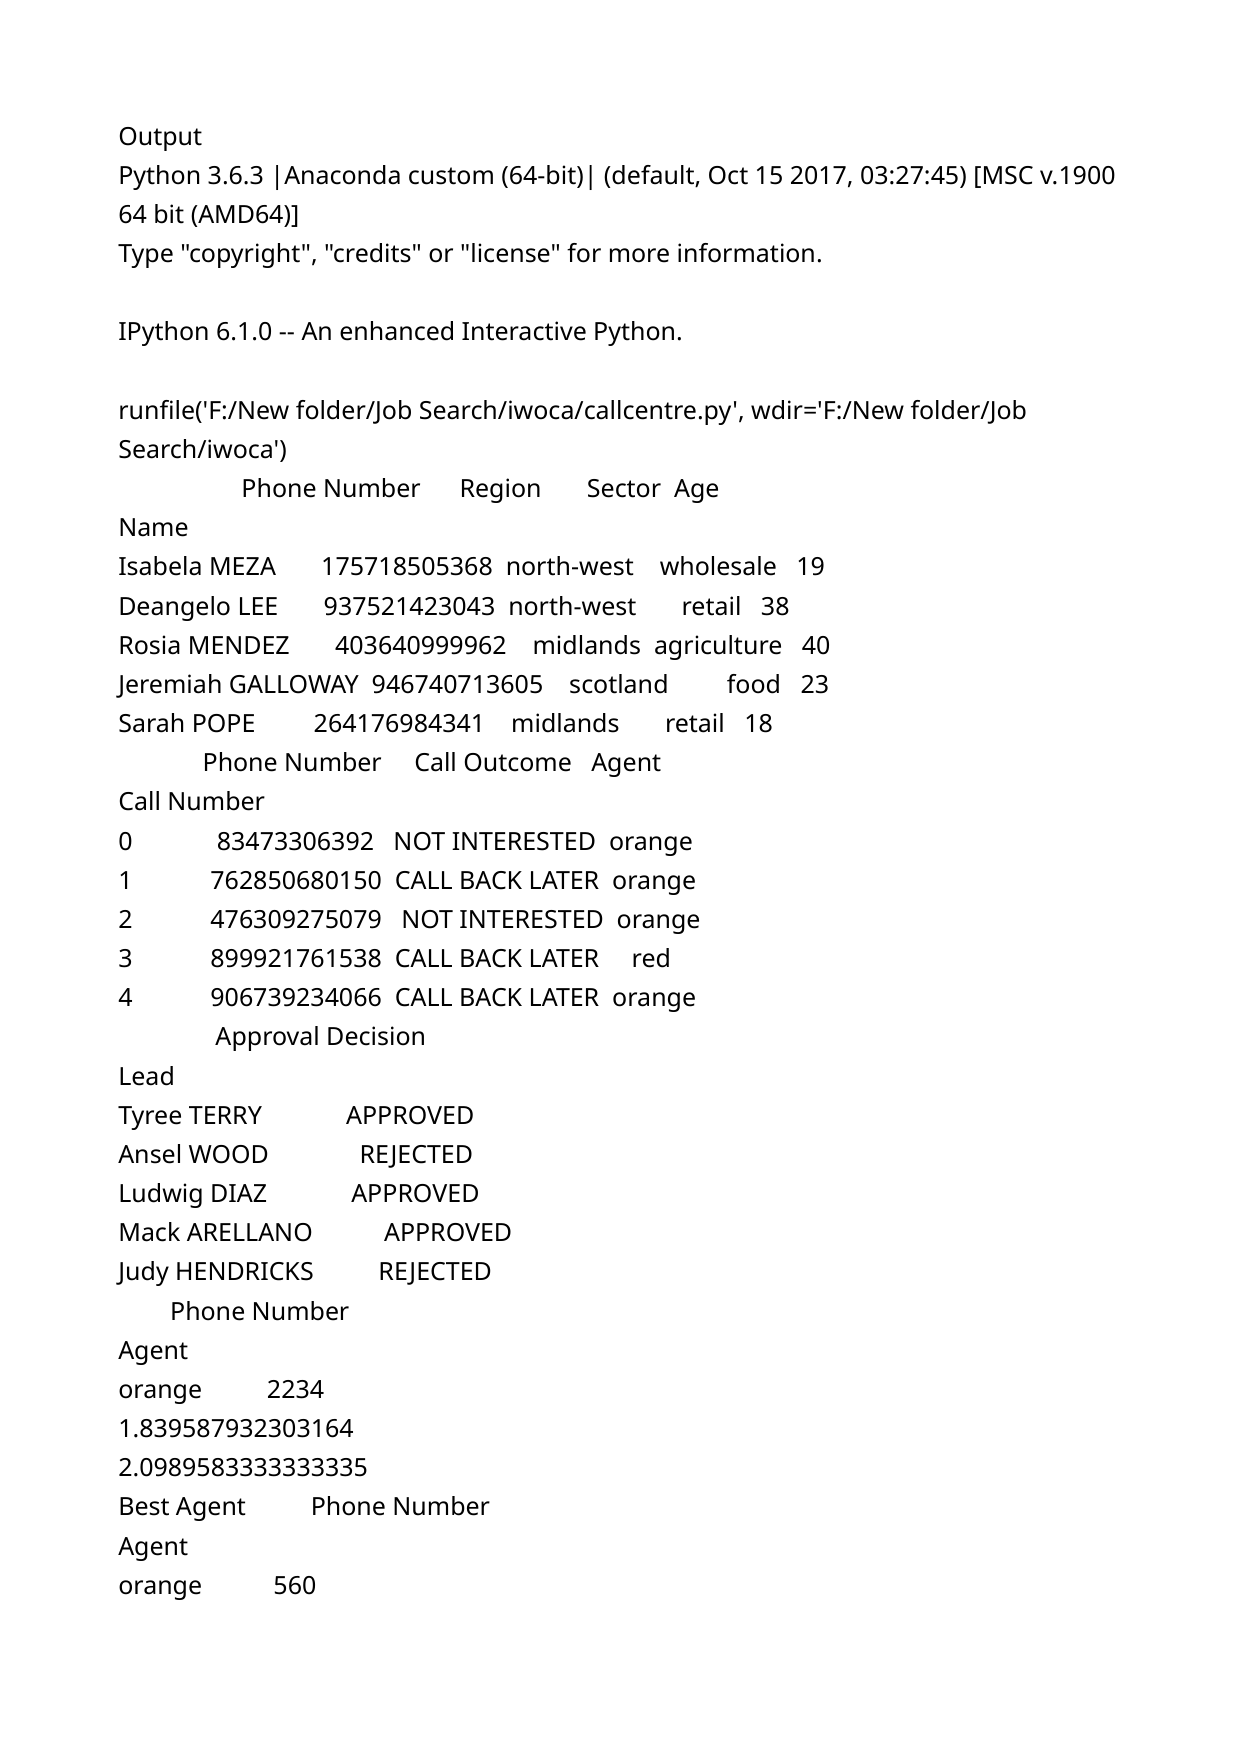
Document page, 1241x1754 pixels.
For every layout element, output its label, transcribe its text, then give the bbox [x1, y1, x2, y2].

text Python 3.6.3 |Anaconda custom (64-bit)| (default, Oct 15 2017, 03:27:45) [MSC v.1900 64 bit (AMD64)] [118, 157, 1122, 231]
text Jeremiah GALLOWAY 946740713605 scotland food 23 [118, 666, 1122, 701]
text Call Number [118, 784, 1122, 818]
text Ansel WOOD REJECTED [118, 1136, 1122, 1171]
text Isabela MEZA 175718505368 north-west wholesale 19 [118, 549, 1122, 583]
text orange 560 [118, 1567, 1122, 1601]
text 2.0989583333333335 [118, 1450, 1122, 1484]
text Approval Decision [118, 1019, 1122, 1053]
text Rosia MENDEZ 403640999962 midlands agriculture 40 [118, 627, 1122, 661]
text Phone Number Region Sector Age [118, 471, 1122, 505]
text Judy HENDRICKS REJECTED [118, 1254, 1122, 1288]
text Phone Number Call Outcome Agent [118, 745, 1122, 779]
text runfile('F:/New folder/Job Search/iwoca/callcentre.py', wdir='F:/New folder/Job Search/iwoca') [118, 392, 1122, 466]
text Type "copyright", "credits" or "license" for more information. [118, 236, 1122, 270]
text Mack ARELLANO APPROVED [118, 1215, 1122, 1249]
text 1 762850680150 CALL BACK LATER orange [118, 862, 1122, 896]
text 2 476309275079 NOT INTERESTED orange [118, 901, 1122, 936]
text Sarah POPE 264176984341 midlands retail 18 [118, 706, 1122, 740]
text Output [118, 118, 1122, 152]
text IPython 6.1.0 -- An enhanced Interactive Python. [118, 314, 1122, 348]
text 4 906739234066 CALL BACK LATER orange [118, 980, 1122, 1014]
text Ludwig DIAZ APPROVED [118, 1176, 1122, 1210]
text 1.839587932303164 [118, 1411, 1122, 1445]
text Agent [118, 1332, 1122, 1366]
text orange 2234 [118, 1371, 1122, 1406]
text Deangelo LEE 937521423043 north-west retail 38 [118, 588, 1122, 622]
text Agent [118, 1528, 1122, 1562]
text Lead [118, 1058, 1122, 1092]
text Best Agent Phone Number [118, 1489, 1122, 1523]
text 3 899921761538 CALL BACK LATER red [118, 941, 1122, 975]
text Name [118, 510, 1122, 544]
text Phone Number [118, 1293, 1122, 1327]
text Tyree TERRY APPROVED [118, 1097, 1122, 1131]
text 0 83473306392 NOT INTERESTED orange [118, 823, 1122, 857]
